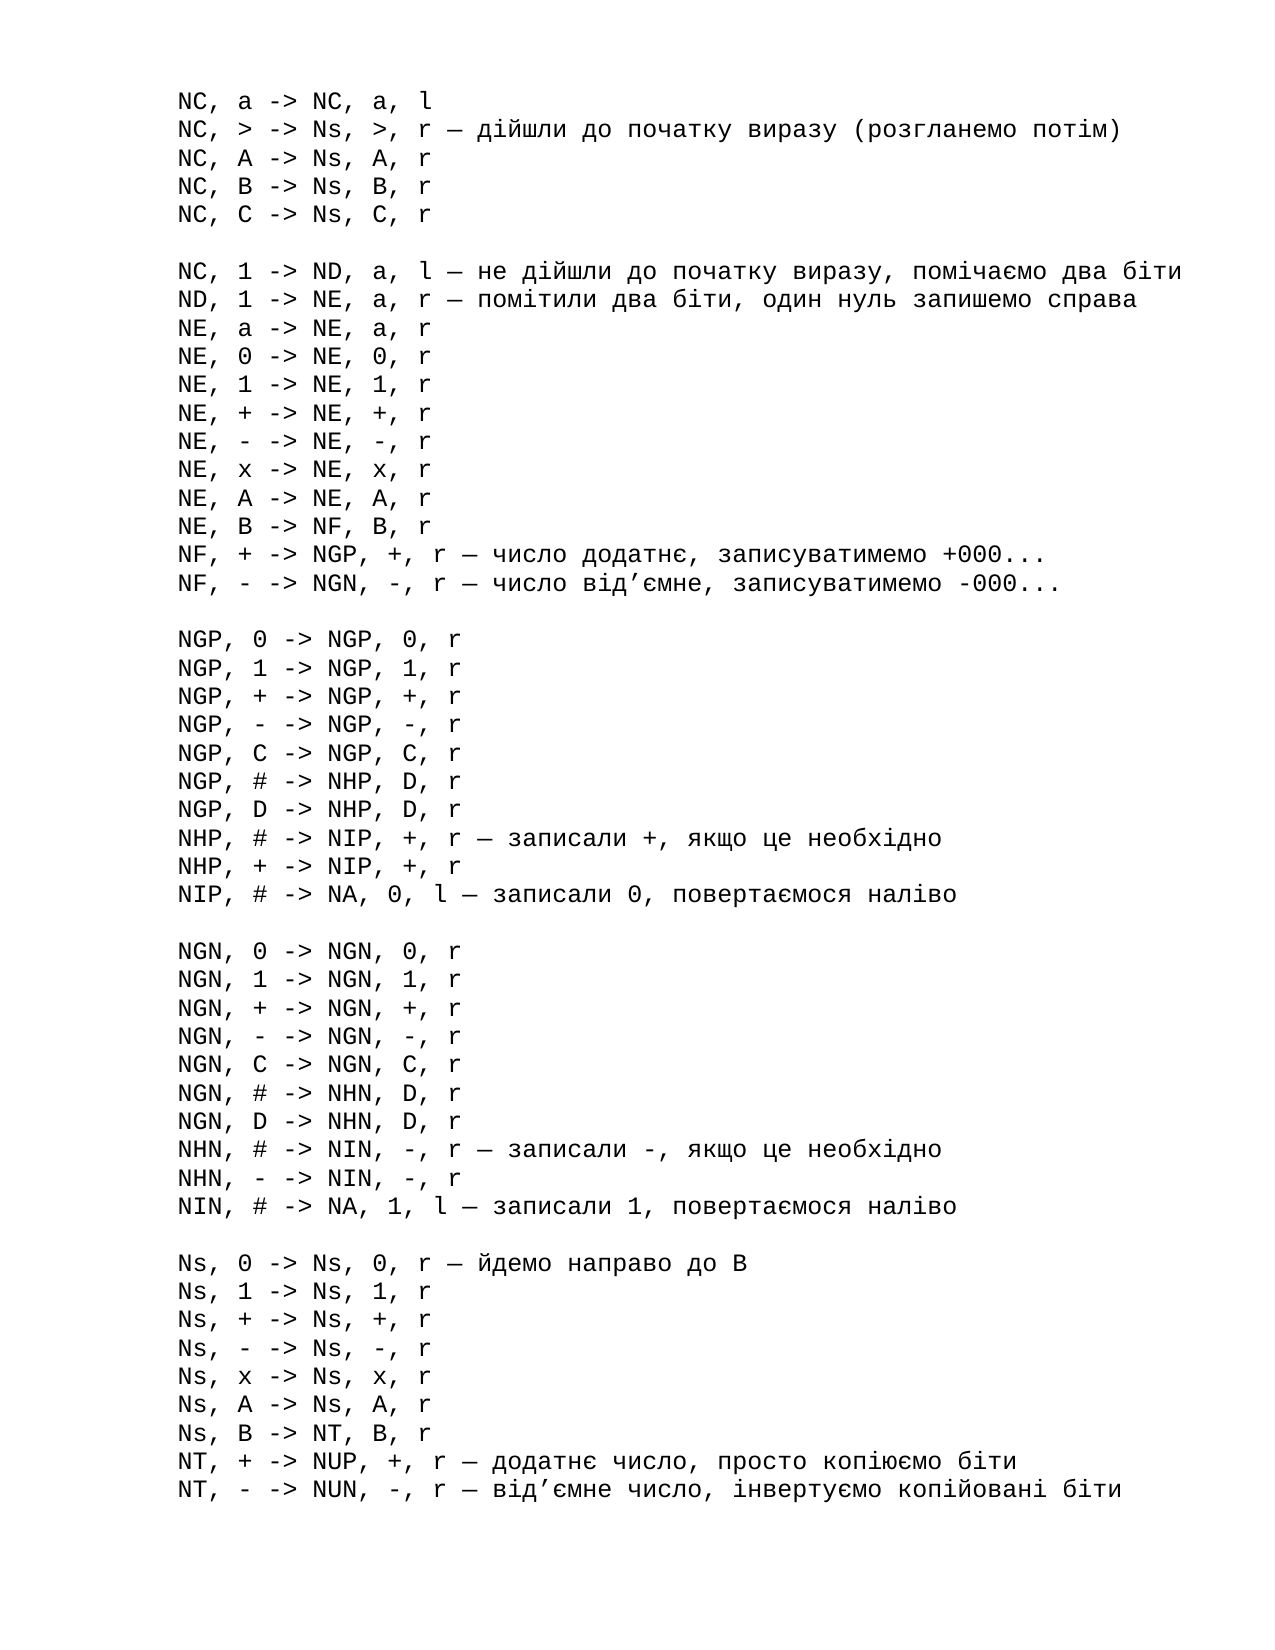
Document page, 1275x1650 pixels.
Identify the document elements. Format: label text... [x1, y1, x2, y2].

text NC, > -> Ns, >, r — дійшли до початку виразу (розгланемо потім) [177, 117, 1186, 145]
text NGN, 1 -> NGN, 1, r [177, 967, 1186, 995]
text Ns, 0 -> Ns, 0, r — йдемо направо до B [177, 1250, 1186, 1279]
text ND, 1 -> NE, a, r — помітили два біти, один нуль запишемо справа [177, 287, 1186, 315]
text NC, A -> Ns, A, r [177, 145, 1186, 174]
text Ns, B -> NT, B, r [177, 1420, 1186, 1449]
text NGP, C -> NGP, C, r [177, 740, 1186, 769]
text NHN, - -> NIN, -, r [177, 1165, 1186, 1194]
text NE, 0 -> NE, 0, r [177, 344, 1186, 372]
text NHP, # -> NIP, +, r — записали +, якщо це необхідно [177, 825, 1186, 854]
text NE, B -> NF, B, r [177, 514, 1186, 542]
text NHN, # -> NIN, -, r — записали -, якщо це необхідно [177, 1137, 1186, 1165]
text NGN, 0 -> NGN, 0, r [177, 939, 1186, 967]
text NGN, - -> NGN, -, r [177, 1024, 1186, 1052]
text Ns, 1 -> Ns, 1, r [177, 1279, 1186, 1307]
text NC, 1 -> ND, a, l — не дійшли до початку виразу, помічаємо два біти [177, 259, 1186, 287]
text NC, B -> Ns, B, r [177, 174, 1186, 202]
text NGP, 1 -> NGP, 1, r [177, 655, 1186, 684]
text NE, x -> NE, x, r [177, 457, 1186, 485]
text NGP, D -> NHP, D, r [177, 797, 1186, 825]
text NC, a -> NC, a, l [177, 89, 1186, 117]
text NGN, + -> NGN, +, r [177, 995, 1186, 1024]
text NHP, + -> NIP, +, r [177, 854, 1186, 882]
text NT, - -> NUN, -, r — від’ємне число, інвертуємо копійовані біти [177, 1477, 1186, 1505]
text NT, + -> NUP, +, r — додатнє число, просто копіюємо біти [177, 1449, 1186, 1477]
text NGP, + -> NGP, +, r [177, 684, 1186, 712]
text NF, + -> NGP, +, r — число додатнє, записуватимемо +000... [177, 542, 1186, 570]
text NGN, # -> NHN, D, r [177, 1080, 1186, 1109]
text NE, 1 -> NE, 1, r [177, 372, 1186, 400]
text NIN, # -> NA, 1, l — записали 1, повертаємося наліво [177, 1194, 1186, 1222]
text NE, + -> NE, +, r [177, 400, 1186, 429]
text NGP, 0 -> NGP, 0, r [177, 627, 1186, 655]
text NIP, # -> NA, 0, l — записали 0, повертаємося наліво [177, 882, 1186, 910]
text Ns, A -> Ns, A, r [177, 1392, 1186, 1420]
text NE, A -> NE, A, r [177, 485, 1186, 514]
text NGN, C -> NGN, C, r [177, 1052, 1186, 1080]
text Ns, - -> Ns, -, r [177, 1335, 1186, 1364]
text NGP, - -> NGP, -, r [177, 712, 1186, 740]
text NE, - -> NE, -, r [177, 429, 1186, 457]
text NC, C -> Ns, C, r [177, 202, 1186, 230]
text Ns, + -> Ns, +, r [177, 1307, 1186, 1335]
text NF, - -> NGN, -, r — число від’ємне, записуватимемо -000... [177, 570, 1186, 599]
text NE, a -> NE, a, r [177, 315, 1186, 344]
text NGN, D -> NHN, D, r [177, 1109, 1186, 1137]
text NGP, # -> NHP, D, r [177, 769, 1186, 797]
text Ns, x -> Ns, x, r [177, 1364, 1186, 1392]
